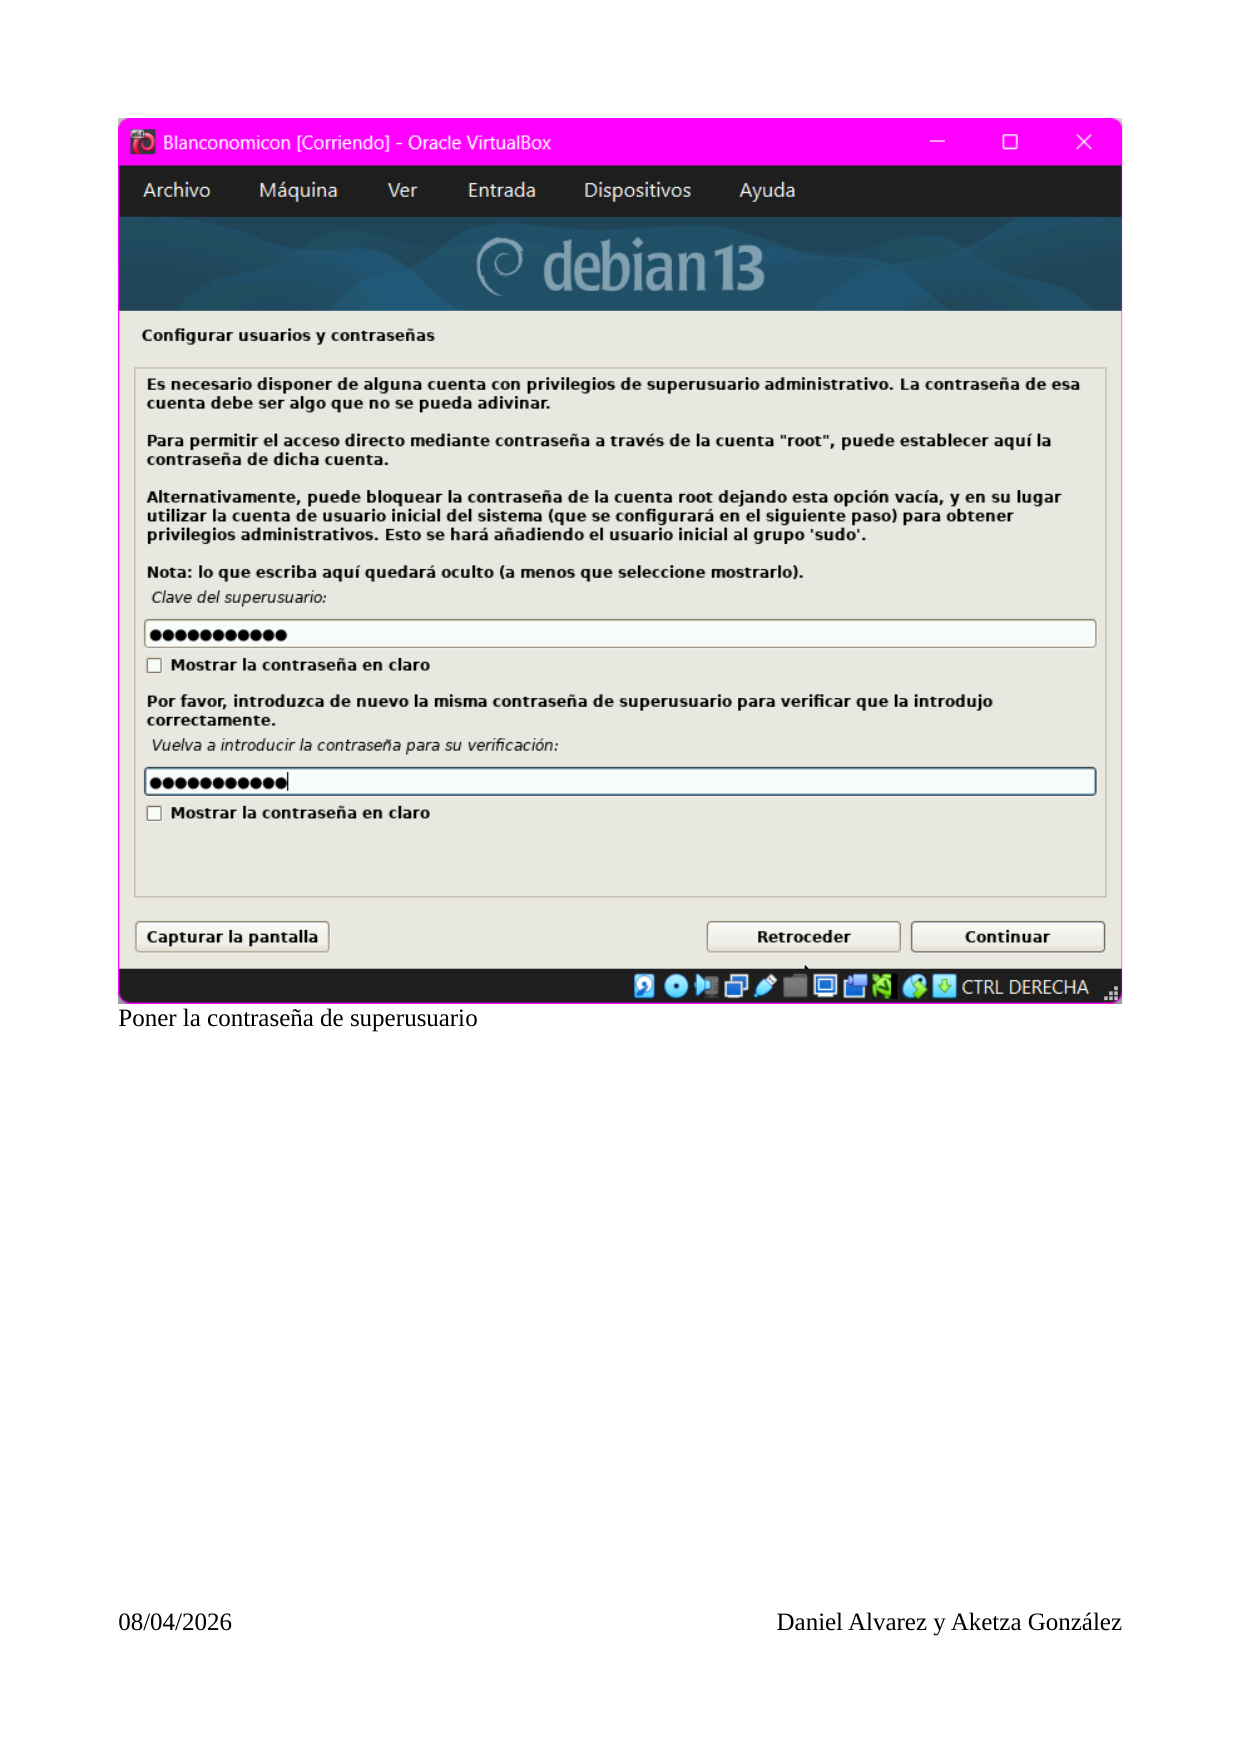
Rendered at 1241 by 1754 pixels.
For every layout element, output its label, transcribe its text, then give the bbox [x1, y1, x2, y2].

text Poner la contraseña de superusuario [118, 1004, 1122, 1032]
picture [118, 118, 1123, 1004]
